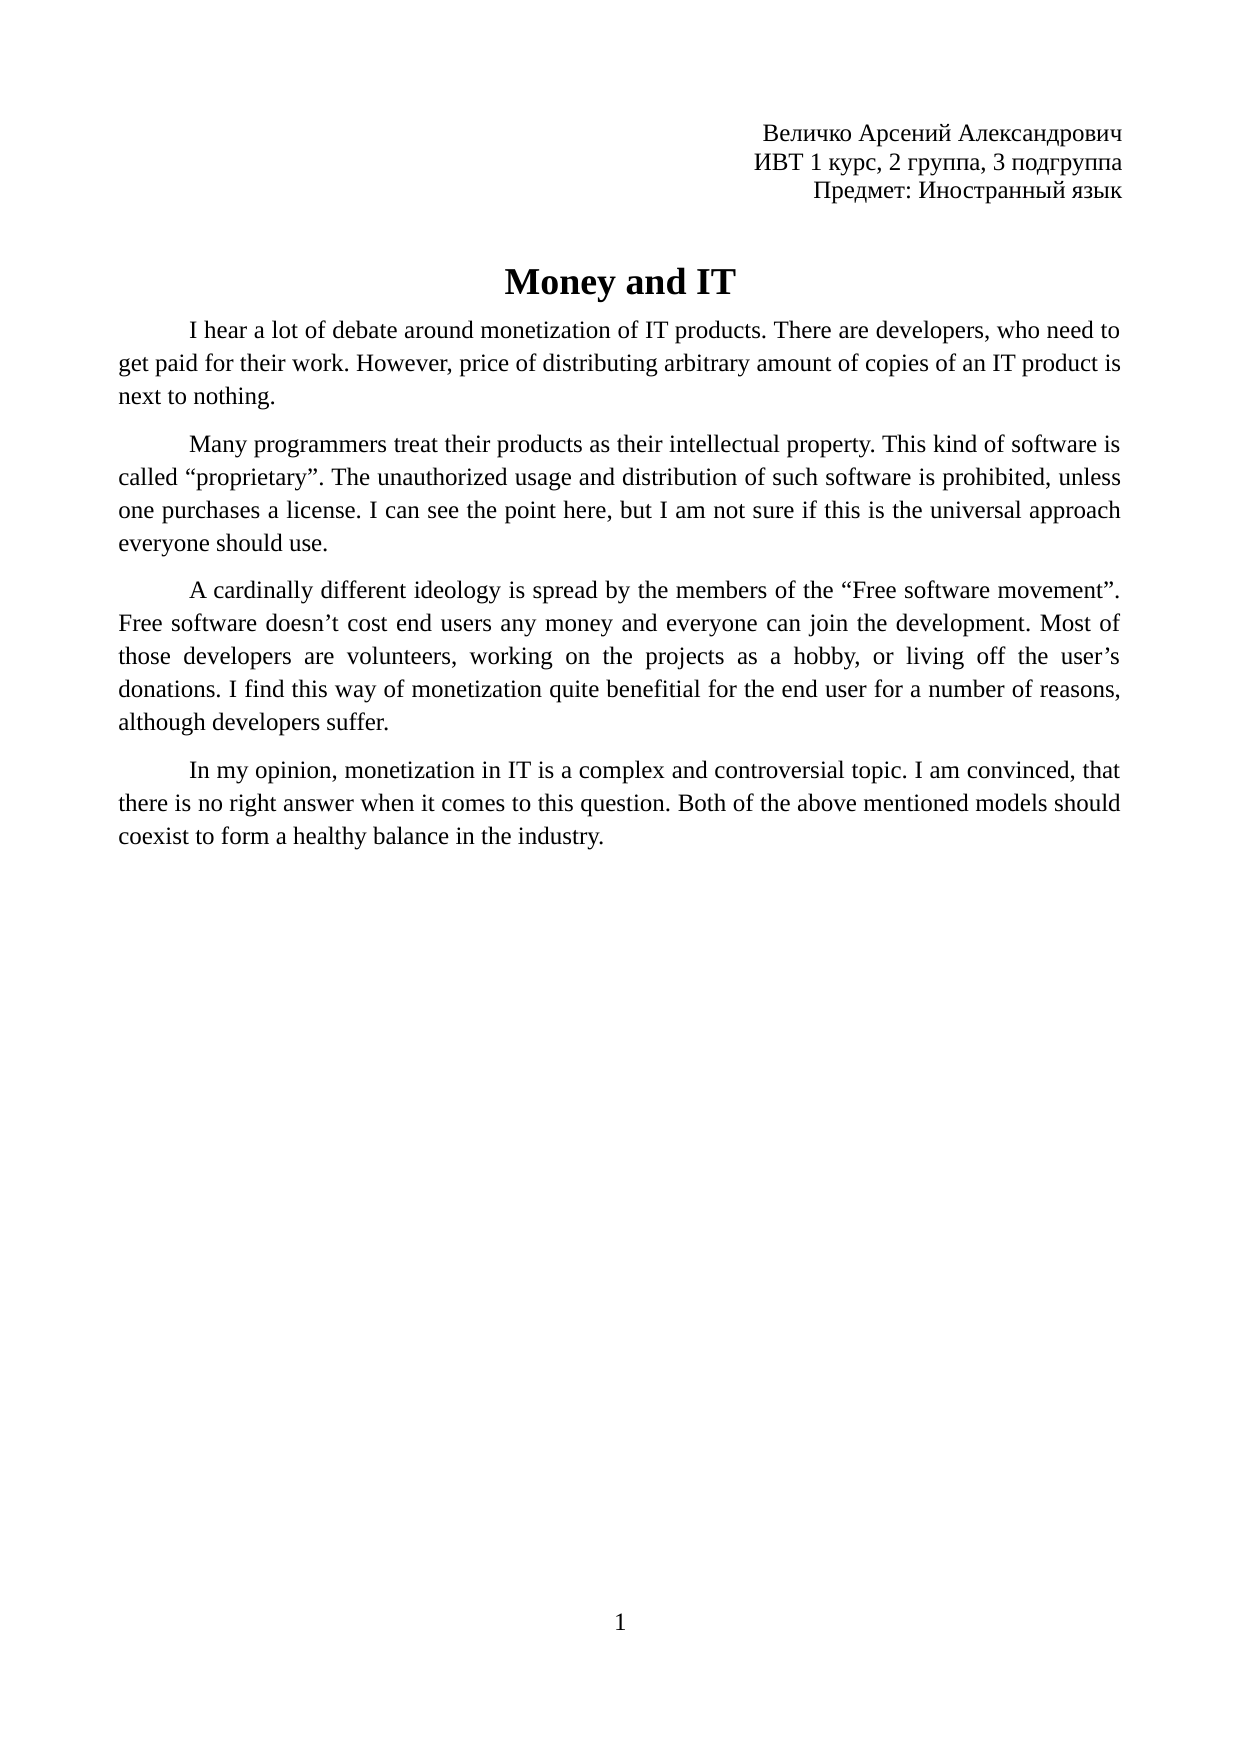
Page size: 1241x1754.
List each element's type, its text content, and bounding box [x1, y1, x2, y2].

text Many programmers treat their products as their intellectual property. This kind of software is called “proprietary”. The unauthorized usage and distribution of such software is prohibited, unless one purchases a license. I can see the point here, but I am not sure if this is the universal approach everyone should use. [118, 429, 1122, 556]
text In my opinion, monetization in IT is a complex and controversial topic. I am convinced, that there is no right answer when it comes to this question. Both of the above mentioned models should coexist to form a healthy balance in the industry. [118, 755, 1122, 850]
text I hear a lot of debate around monetization of IT products. There are developers, who need to get paid for their work. However, price of distributing arbitrary amount of copies of an IT product is next to nothing. [118, 315, 1122, 410]
text A cardinally different ideology is spread by the members of the “Free software movement”. Free software doesn’t cost end users any money and everyone can join the development. Most of those developers are volunteers, working on the projects as a hobby, or living off the user’s donations. I find this way of monetization quite benefitial for the end user for a number of reasons, although developers suffer. [118, 575, 1122, 736]
subtitle Money and IT [118, 259, 1122, 302]
